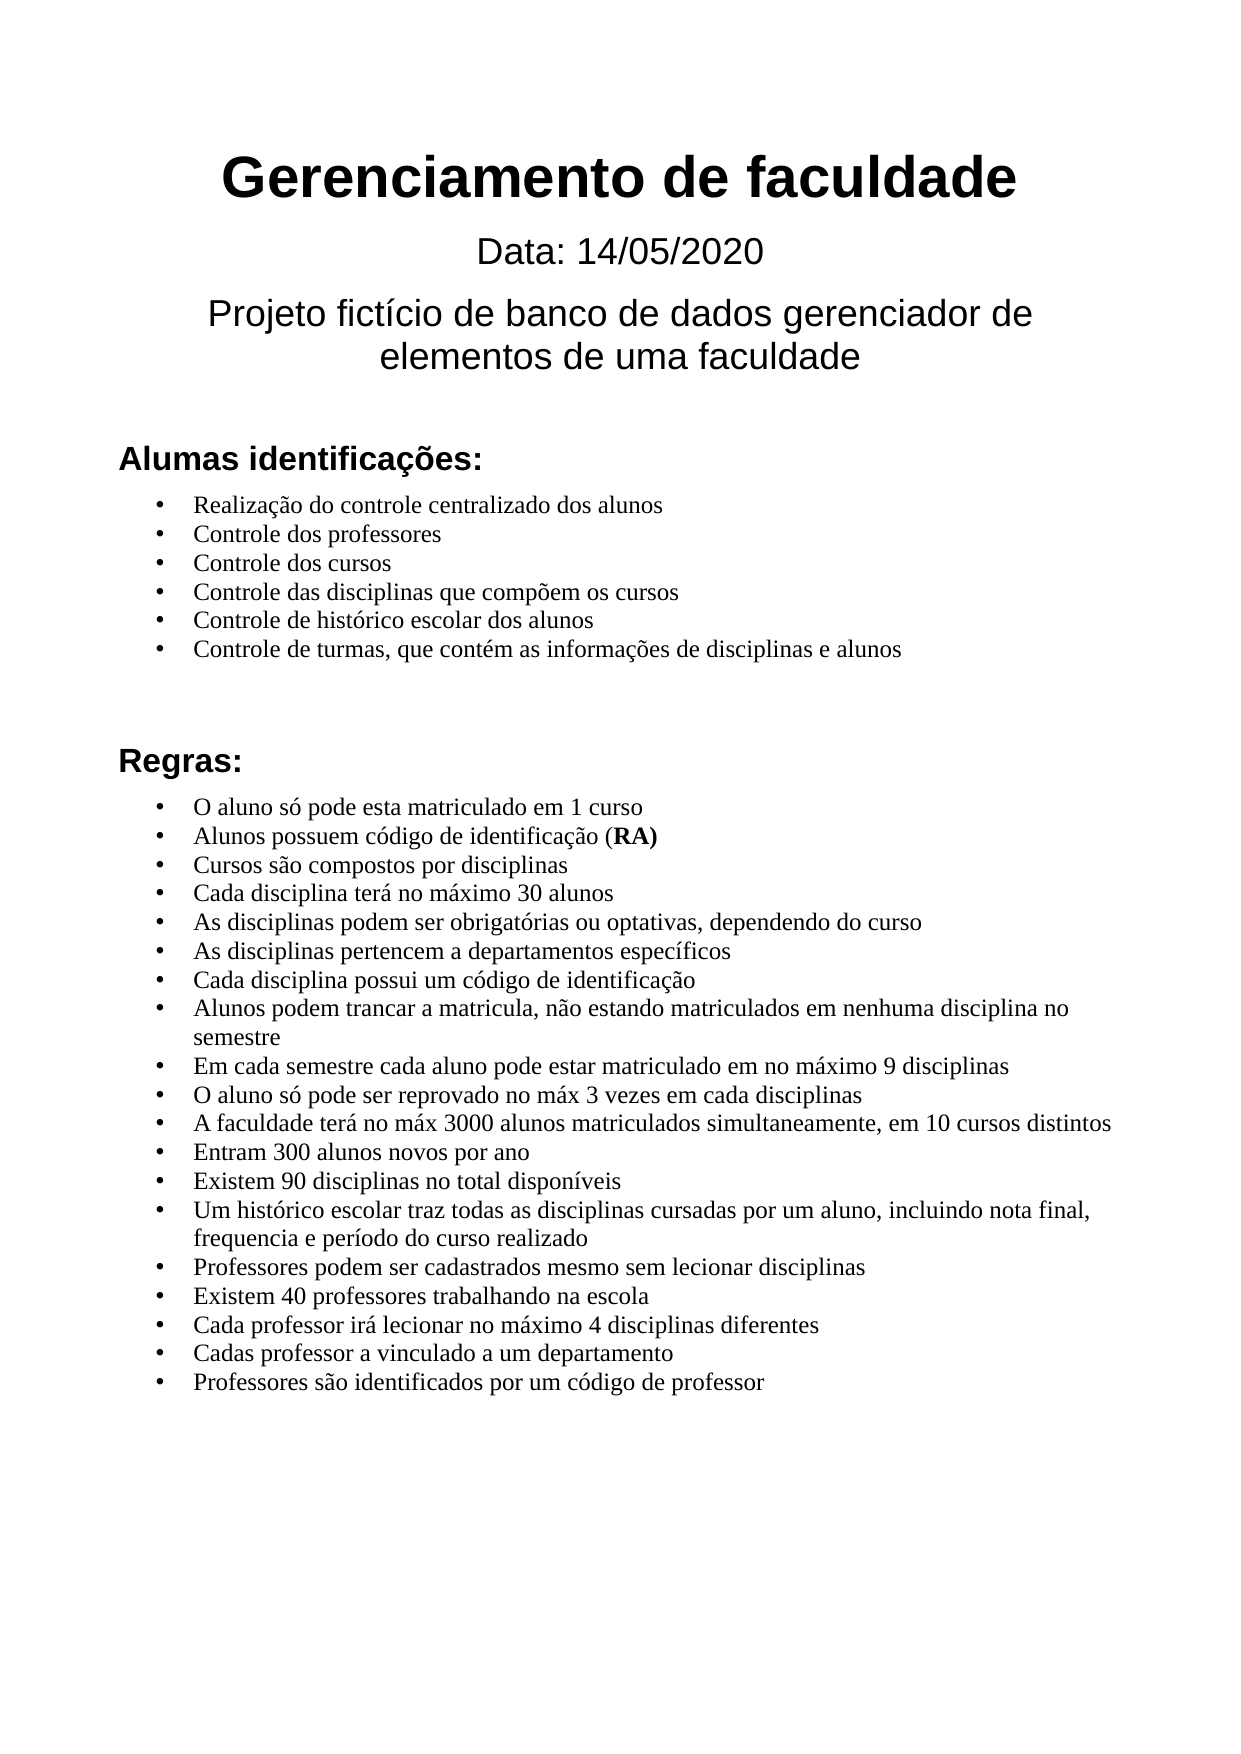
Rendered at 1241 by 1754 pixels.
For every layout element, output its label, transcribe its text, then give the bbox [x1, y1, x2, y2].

list As disciplinas podem ser obrigatórias ou optativas, dependendo do curso [156, 907, 1122, 936]
list Existem 40 professores trabalhando na escola [156, 1281, 1122, 1310]
list As disciplinas pertencem a departamentos específicos [156, 936, 1122, 965]
list Existem 90 disciplinas no total disponíveis [156, 1166, 1122, 1195]
list Cada disciplina possui um código de identificação [156, 965, 1122, 993]
list Controle de turmas, que contém as informações de disciplinas e alunos [156, 634, 1122, 663]
list O aluno só pode esta matriculado em 1 curso [156, 792, 1122, 821]
list Um histórico escolar traz todas as disciplinas cursadas por um aluno, incluindo nota final, frequencia e período do curso realizado [156, 1195, 1122, 1252]
subtitle Data: 14/05/2020 [118, 229, 1122, 272]
list Entram 300 alunos novos por ano [156, 1137, 1122, 1166]
list O aluno só pode ser reprovado no máx 3 vezes em cada disciplinas [156, 1080, 1122, 1108]
list Cada professor irá lecionar no máximo 4 disciplinas diferentes [156, 1310, 1122, 1338]
list A faculdade terá no máx 3000 alunos matriculados simultaneamente, em 10 cursos distintos [156, 1108, 1122, 1137]
list Controle dos professores [156, 519, 1122, 548]
subtitle Regras: [118, 741, 1122, 780]
subtitle Projeto fictício de banco de dados gerenciador de elementos de uma faculdade [118, 291, 1122, 377]
list Alunos possuem código de identificação (RA) [156, 821, 1122, 850]
subtitle Alumas identificações: [118, 439, 1122, 478]
list Realização do controle centralizado dos alunos [156, 490, 1122, 519]
list Cadas professor a vinculado a um departamento [156, 1338, 1122, 1367]
list Professores são identificados por um código de professor [156, 1367, 1122, 1396]
list Professores podem ser cadastrados mesmo sem lecionar disciplinas [156, 1252, 1122, 1281]
list Cursos são compostos por disciplinas [156, 850, 1122, 878]
list Controle das disciplinas que compõem os cursos [156, 577, 1122, 605]
list Alunos podem trancar a matricula, não estando matriculados em nenhuma disciplina no semestre [156, 993, 1122, 1051]
list Cada disciplina terá no máximo 30 alunos [156, 878, 1122, 907]
list Controle de histórico escolar dos alunos [156, 605, 1122, 634]
title Gerenciamento de faculdade [118, 143, 1122, 210]
list Em cada semestre cada aluno pode estar matriculado em no máximo 9 disciplinas [156, 1051, 1122, 1080]
list Controle dos cursos [156, 548, 1122, 577]
